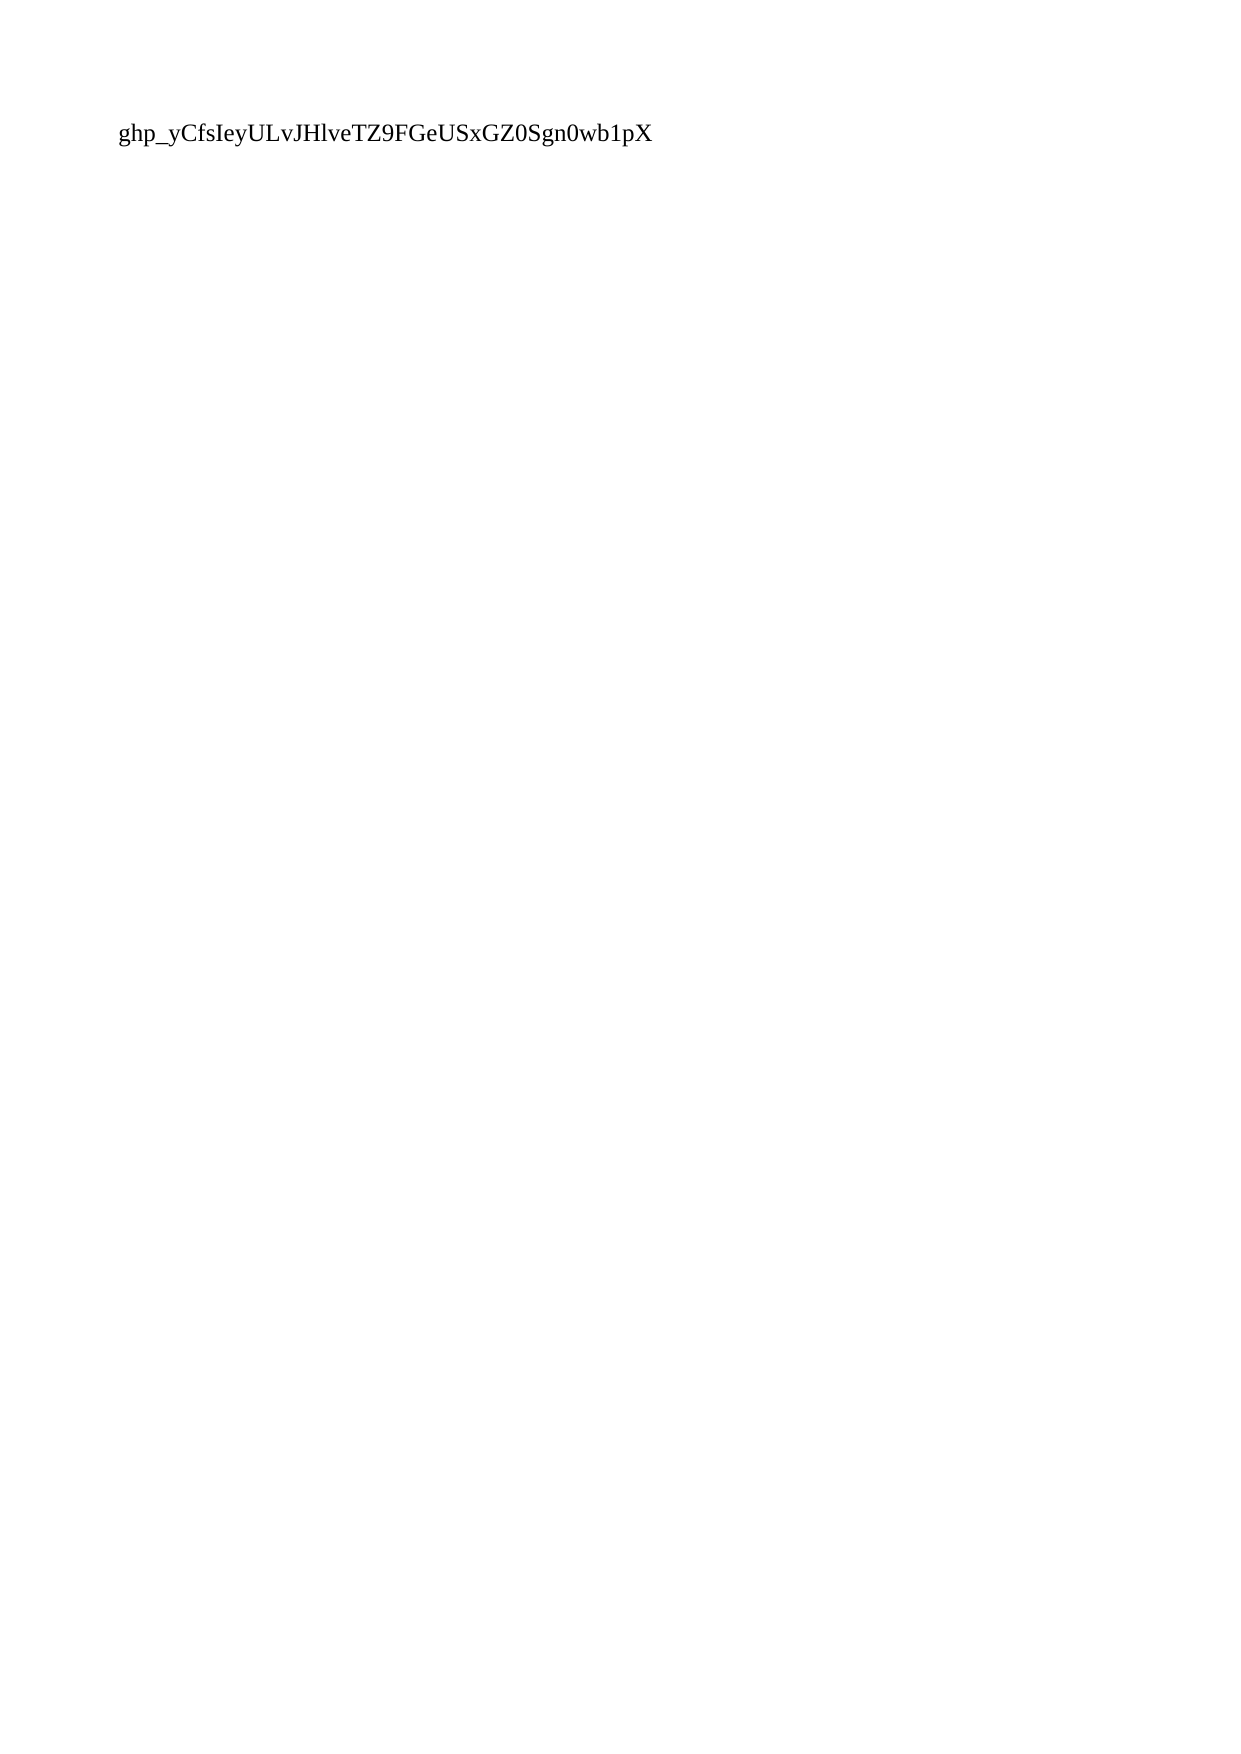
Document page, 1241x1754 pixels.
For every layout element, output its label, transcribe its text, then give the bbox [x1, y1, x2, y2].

text 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 [118, 118, 1122, 147]
